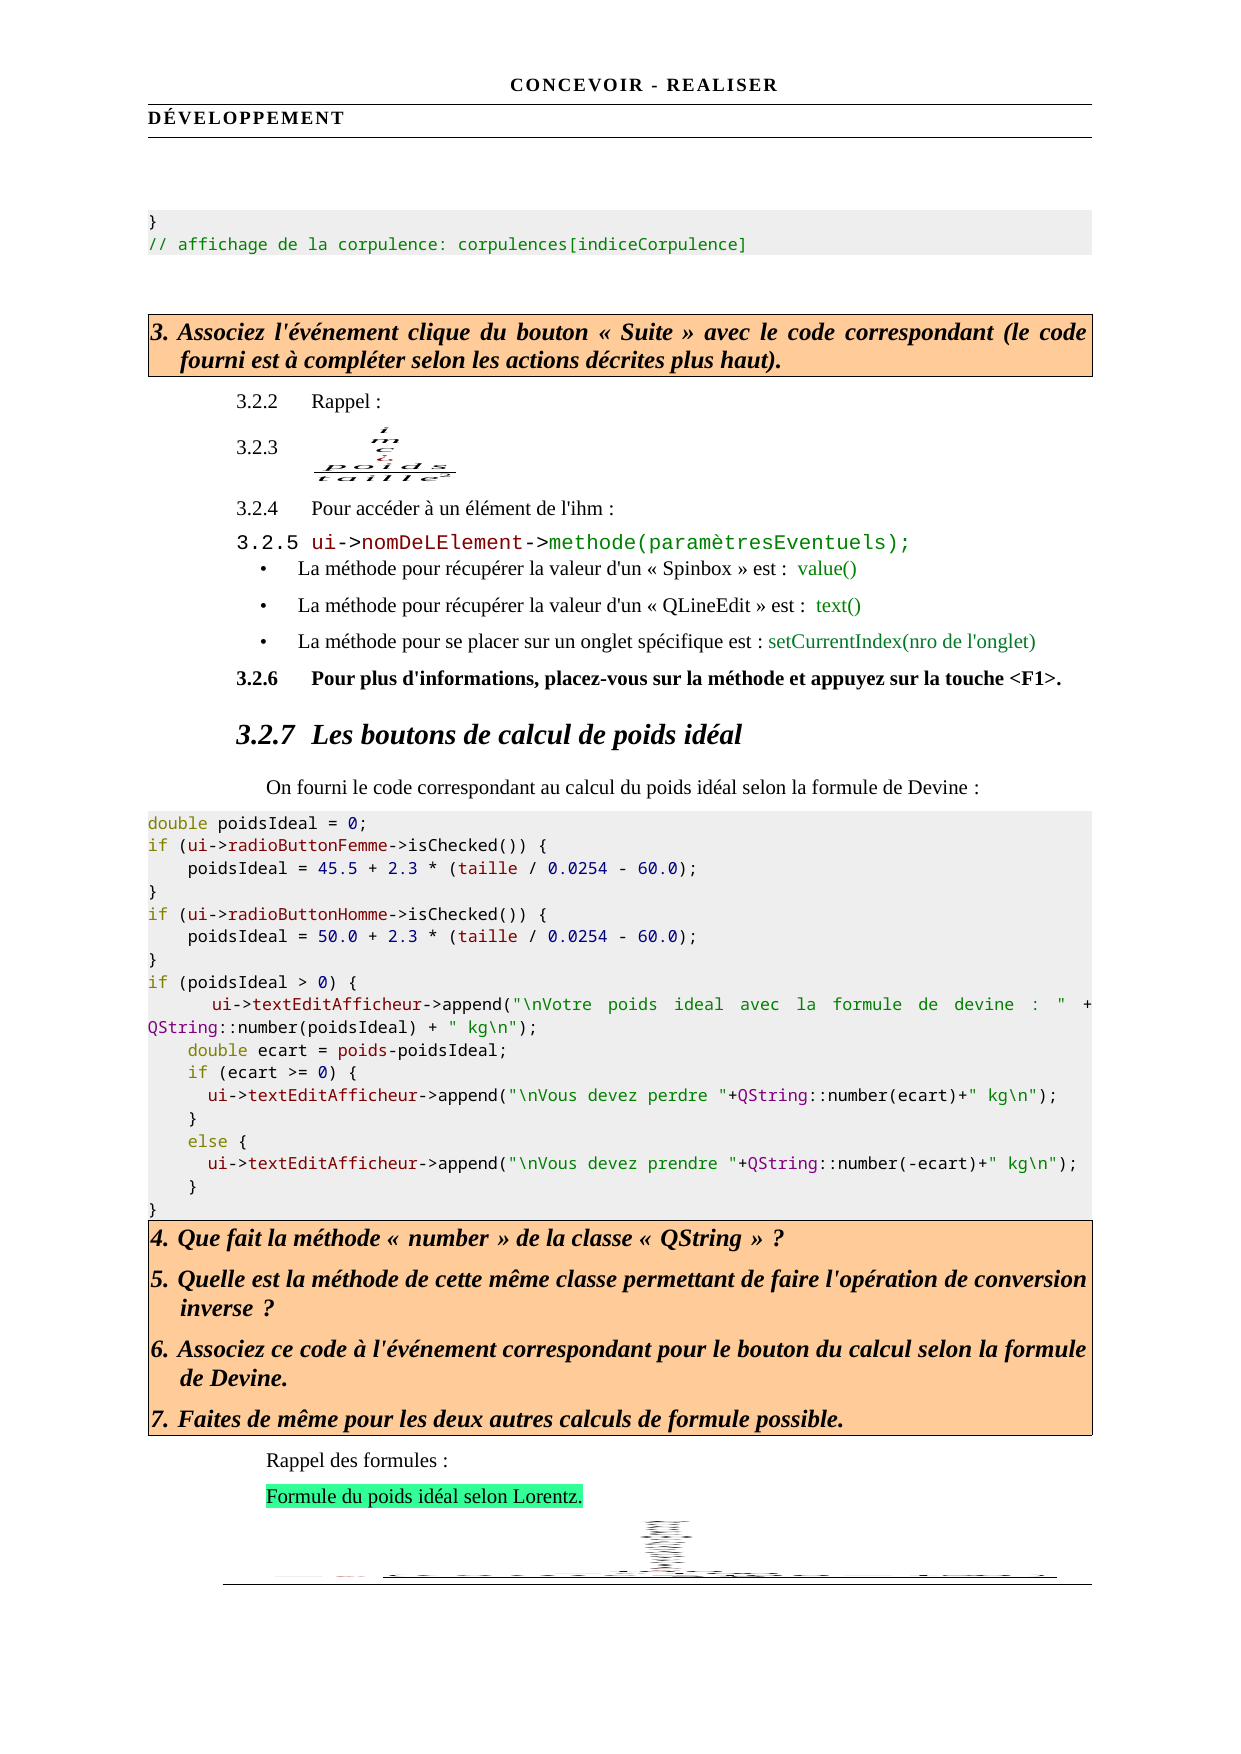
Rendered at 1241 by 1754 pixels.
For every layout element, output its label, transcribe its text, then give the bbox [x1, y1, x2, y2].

list Que fait la méthode « number » de la classe « QString » ? [149, 1221, 1092, 1251]
text } [148, 1106, 1092, 1129]
list La méthode pour récupérer la valeur d'un « QLineEdit » est : text() [260, 592, 1092, 617]
text double ecart = poids-poidsIdeal; [148, 1038, 1092, 1061]
text if (ui->radioButtonHomme->isChecked()) { [148, 902, 1092, 925]
text poidsIdeal = 45.5 + 2.3 * (taille / 0.0254 - 60.0); [148, 857, 1092, 879]
subtitle Les boutons de calcul de poids idéal [236, 721, 1092, 751]
list Quelle est la méthode de cette même classe permettant de faire l'opération de conversion inverse ? [149, 1261, 1092, 1321]
list Faites de même pour les deux autres calculs de formule possible. [149, 1401, 1092, 1435]
list Associez ce code à l'événement correspondant pour le bouton du calcul selon la formule de Devine. [149, 1331, 1092, 1391]
subtitle Pour accéder à un élément de l'ihm : [236, 496, 1092, 520]
text } [148, 1174, 1092, 1197]
text } [148, 947, 1092, 970]
text poidsIdeal = 50.0 + 2.3 * (taille / 0.0254 - 60.0); [148, 925, 1092, 947]
text } [148, 1197, 1092, 1220]
list La méthode pour se placer sur un onglet spécifique est : setCurrentIndex(nro de l'onglet) [260, 629, 1092, 653]
subtitle Pour plus d'informations, placez-vous sur la méthode et appuyez sur la touche <F1>. [236, 666, 1092, 690]
text if (poidsIdeal > 0) { [148, 970, 1092, 993]
text On fourni le code correspondant au calcul du poids idéal selon la formule de Devine : [223, 775, 1092, 799]
text } [148, 210, 1092, 232]
text ui->textEditAfficheur->append("\nVous devez prendre "+QString::number(-ecart)+" kg\n"); [148, 1152, 1092, 1174]
list La méthode pour récupérer la valeur d'un « Spinbox » est : value() [260, 556, 1092, 580]
text Formule du poids idéal selon Lorentz. [223, 1484, 1092, 1508]
subtitle Rappel : [236, 389, 1092, 413]
list Associez l'événement clique du bouton « Suite » avec le code correspondant (le code fourni est à compléter selon les actions décrites plus haut). [149, 315, 1092, 376]
text ui->textEditAfficheur->append("\nVotre poids ideal avec la formule de devine : " + QString::number(poidsIdeal) + " kg\n"); [148, 993, 1092, 1038]
subtitle ui->nomDeLElement->methode(paramètresEventuels); [236, 532, 1092, 556]
text else { [148, 1129, 1092, 1152]
text double poidsIdeal = 0; [148, 811, 1092, 834]
text if (ecart >= 0) { [148, 1061, 1092, 1084]
text ui->textEditAfficheur->append("\nVous devez perdre "+QString::number(ecart)+" kg\n"); [148, 1084, 1092, 1106]
text if (ui->radioButtonFemme->isChecked()) { [148, 834, 1092, 857]
text Rappel des formules : [223, 1448, 1092, 1472]
text // affichage de la corpulence: corpulences[indiceCorpulence] [148, 232, 1092, 255]
text } [148, 879, 1092, 902]
